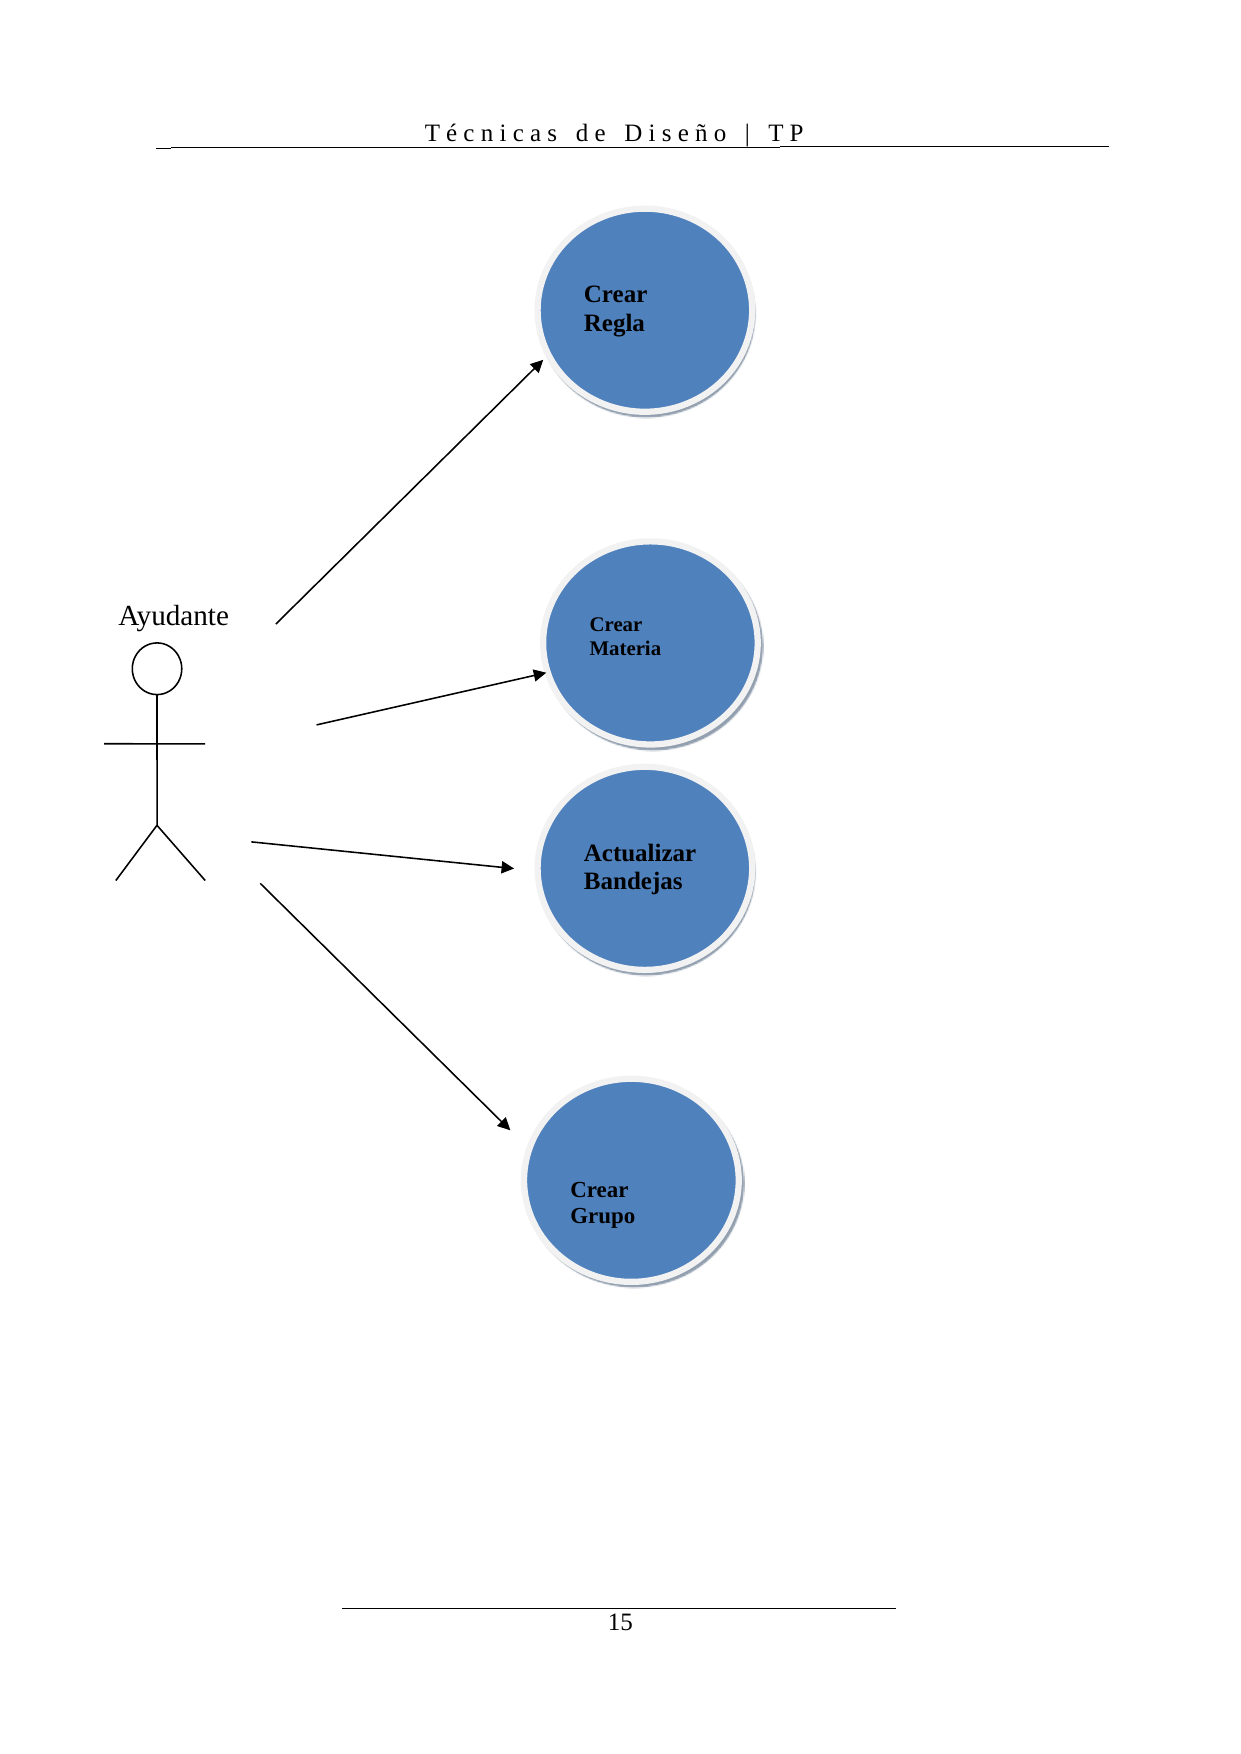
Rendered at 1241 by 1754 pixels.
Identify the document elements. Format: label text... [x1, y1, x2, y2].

text Ayudante [118, 598, 550, 632]
text [753, 598, 1122, 632]
